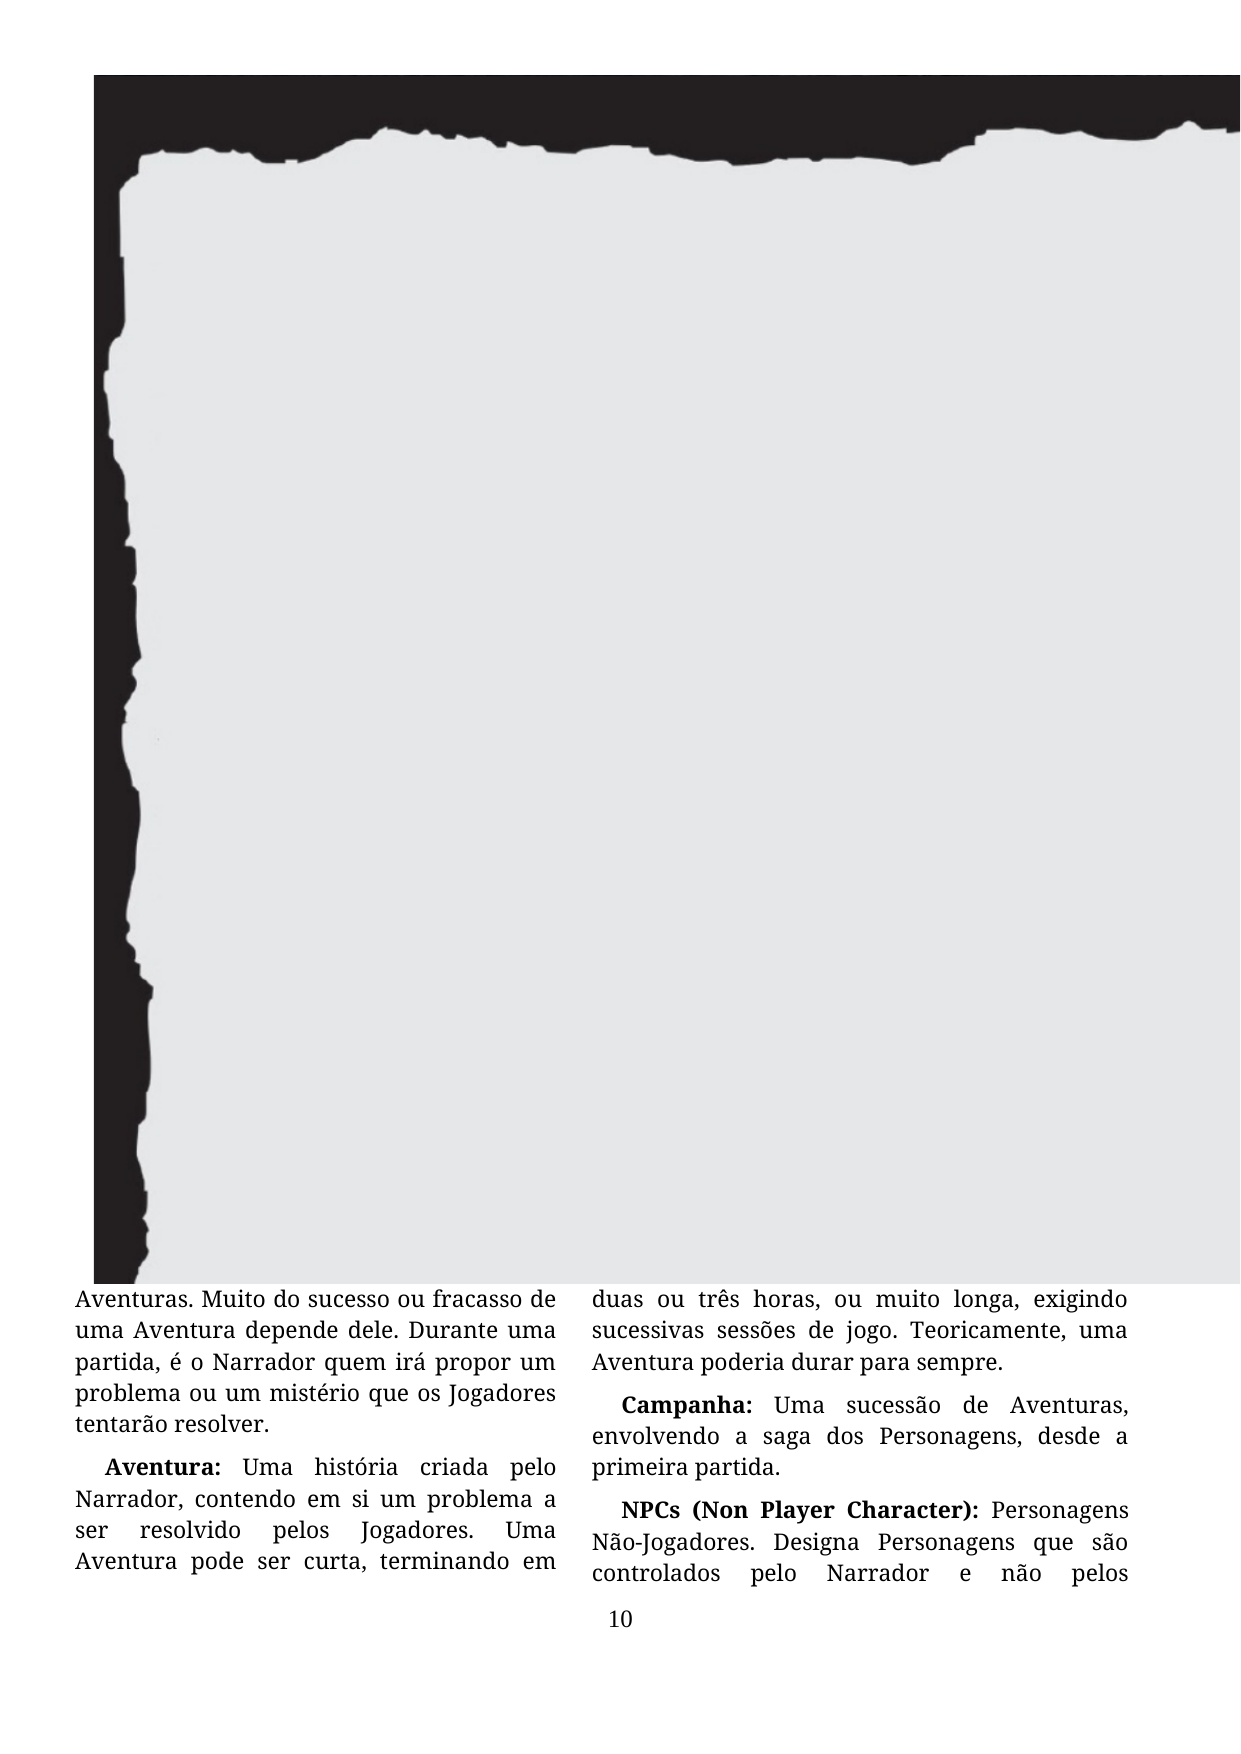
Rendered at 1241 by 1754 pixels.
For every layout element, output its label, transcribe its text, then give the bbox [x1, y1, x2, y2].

text NPCs (Non Player Character): Personagens Não-Jogadores. Designa Personagens que são controlados pelo Narrador e não pelos [592, 1494, 1129, 1588]
text Aventuras. Muito do sucesso ou fracasso de uma Aventura depende dele. Durante uma partida, é o Narrador quem irá propor um problema ou um mistério que os Jogadores tentarão resolver. [75, 1283, 557, 1439]
picture [93, 75, 1241, 1284]
text duas ou três horas, ou muito longa, exigindo sucessivas sessões de jogo. Teoricamente, uma Aventura poderia durar para sempre. [592, 1284, 1129, 1377]
text Campanha: Uma sucessão de Aventuras, envolvendo a saga dos Personagens, desde a primeira partida. [592, 1389, 1129, 1482]
text Aventura: Uma história criada pelo Narrador, contendo em si um problema a ser resolvido pelos Jogadores. Uma Aventura pode ser curta, terminando em [75, 1451, 557, 1576]
